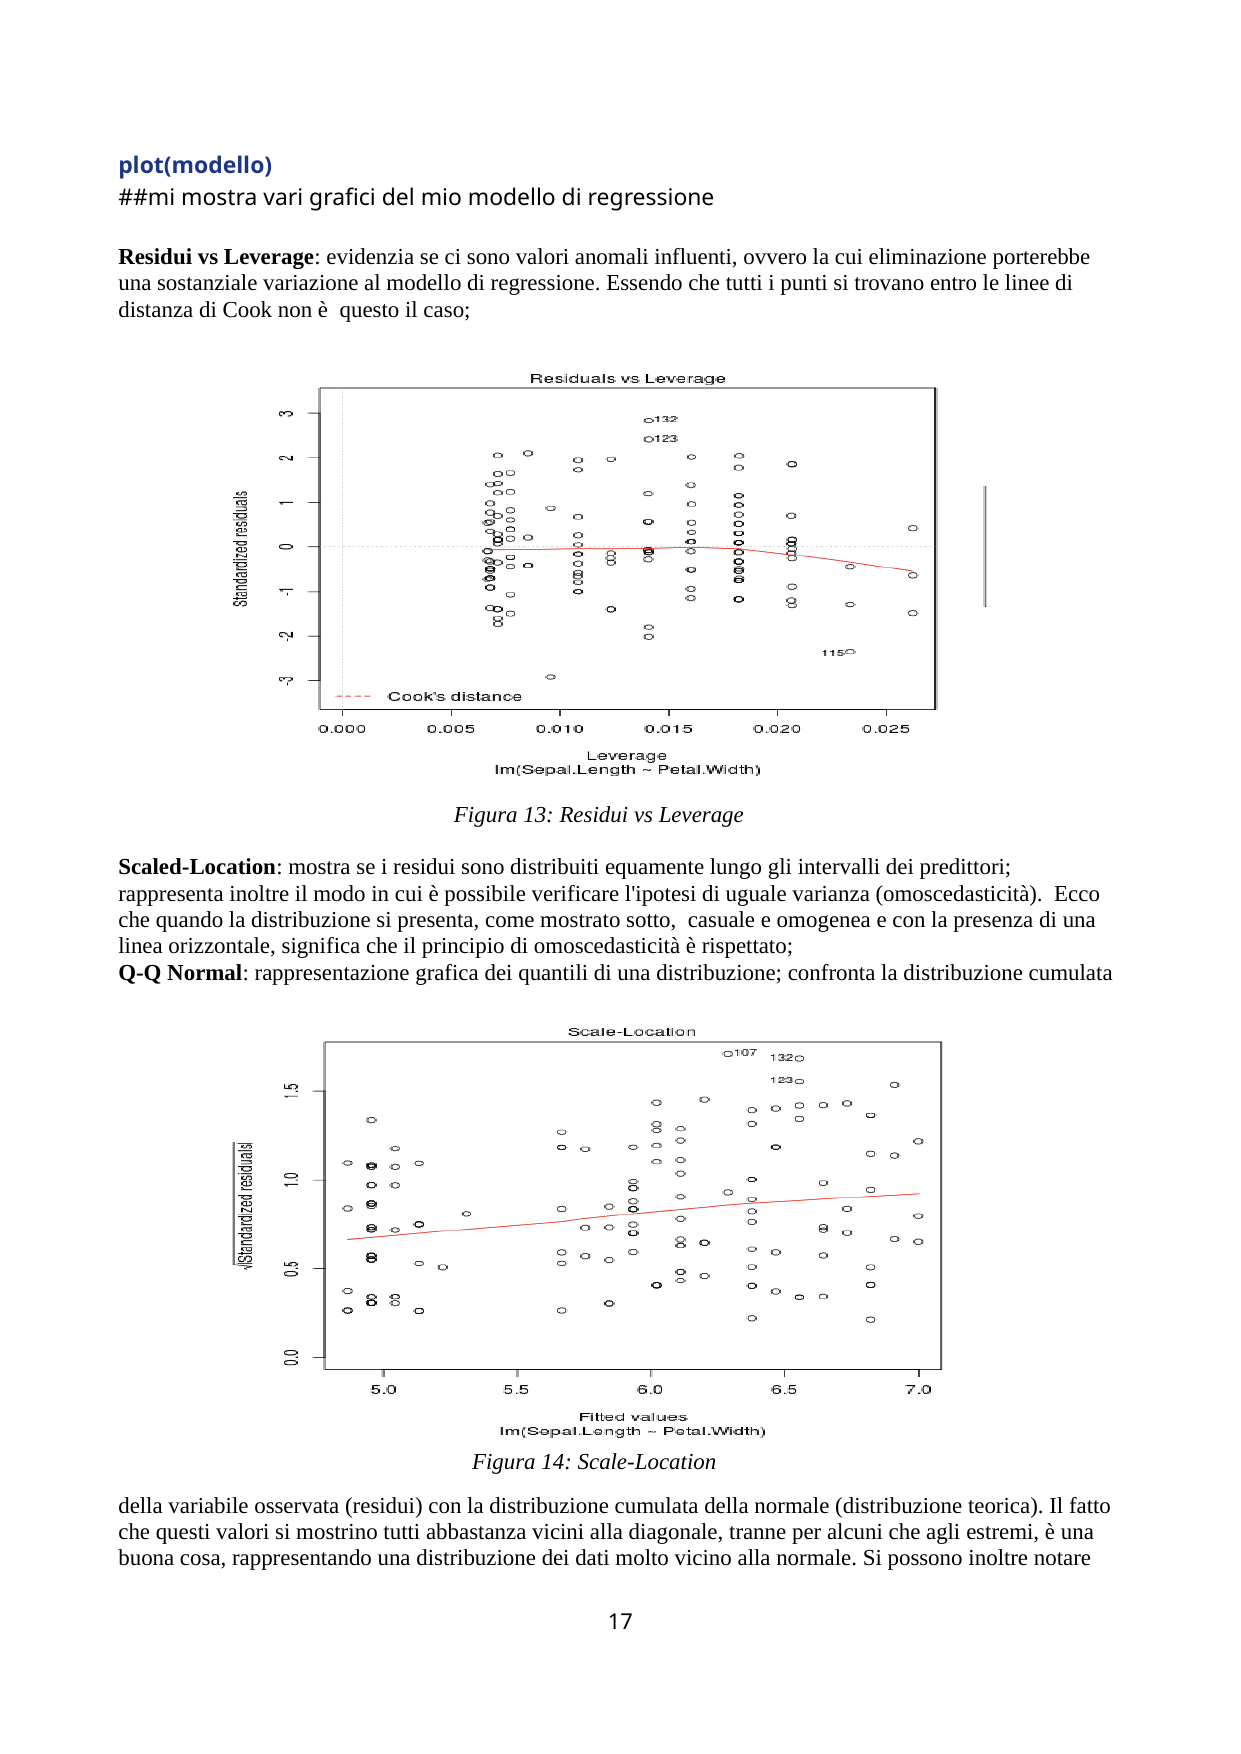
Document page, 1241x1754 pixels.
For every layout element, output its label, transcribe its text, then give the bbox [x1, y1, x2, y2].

text plot(modello) [118, 149, 1122, 181]
picture [213, 348, 987, 800]
text Figura 14: Scale-Location [211, 1449, 979, 1474]
text [211, 998, 979, 1013]
text Residui vs Leverage: evidenzia se ci sono valori anomali influenti, ovvero la cui eliminazione porterebbe una sostanziale variazione al modello di regressione. Essendo che tutti i punti si trovano entro le linee di distanza di Cook non è questo il caso; [118, 243, 1122, 322]
text [211, 1474, 979, 1492]
text ##mi mostra vari grafici del mio modello di regressione [118, 181, 1122, 212]
text [211, 985, 979, 998]
picture [210, 1013, 980, 1449]
text Scaled-Location: mostra se i residui sono distribuiti equamente lungo gli intervalli dei predittori; rappresenta inoltre il modo in cui è possibile verificare l'ipotesi di uguale varianza (omoscedasticità). Ecco che quando la distribuzione si presenta, come mostrato sotto, casuale e omogenea e con la presenza di una linea orizzontale, significa che il principio di omoscedasticità è rispettato; [118, 853, 1122, 959]
text Figura 13: Residui vs Leverage [209, 349, 991, 827]
text Q-Q Normal: rappresentazione grafica dei quantili di una distribuzione; confronta la distribuzione cumulata della variabile osservata (residui) con la distribuzione cumulata della normale (distribuzione teorica). Il fatto che questi valori si mostrino tutti abbastanza vicini alla diagonale, tranne per alcuni che agli estremi, è una buona cosa, rappresentando una distribuzione dei dati molto vicino alla normale. Si possono inoltre notare [118, 959, 1122, 1571]
